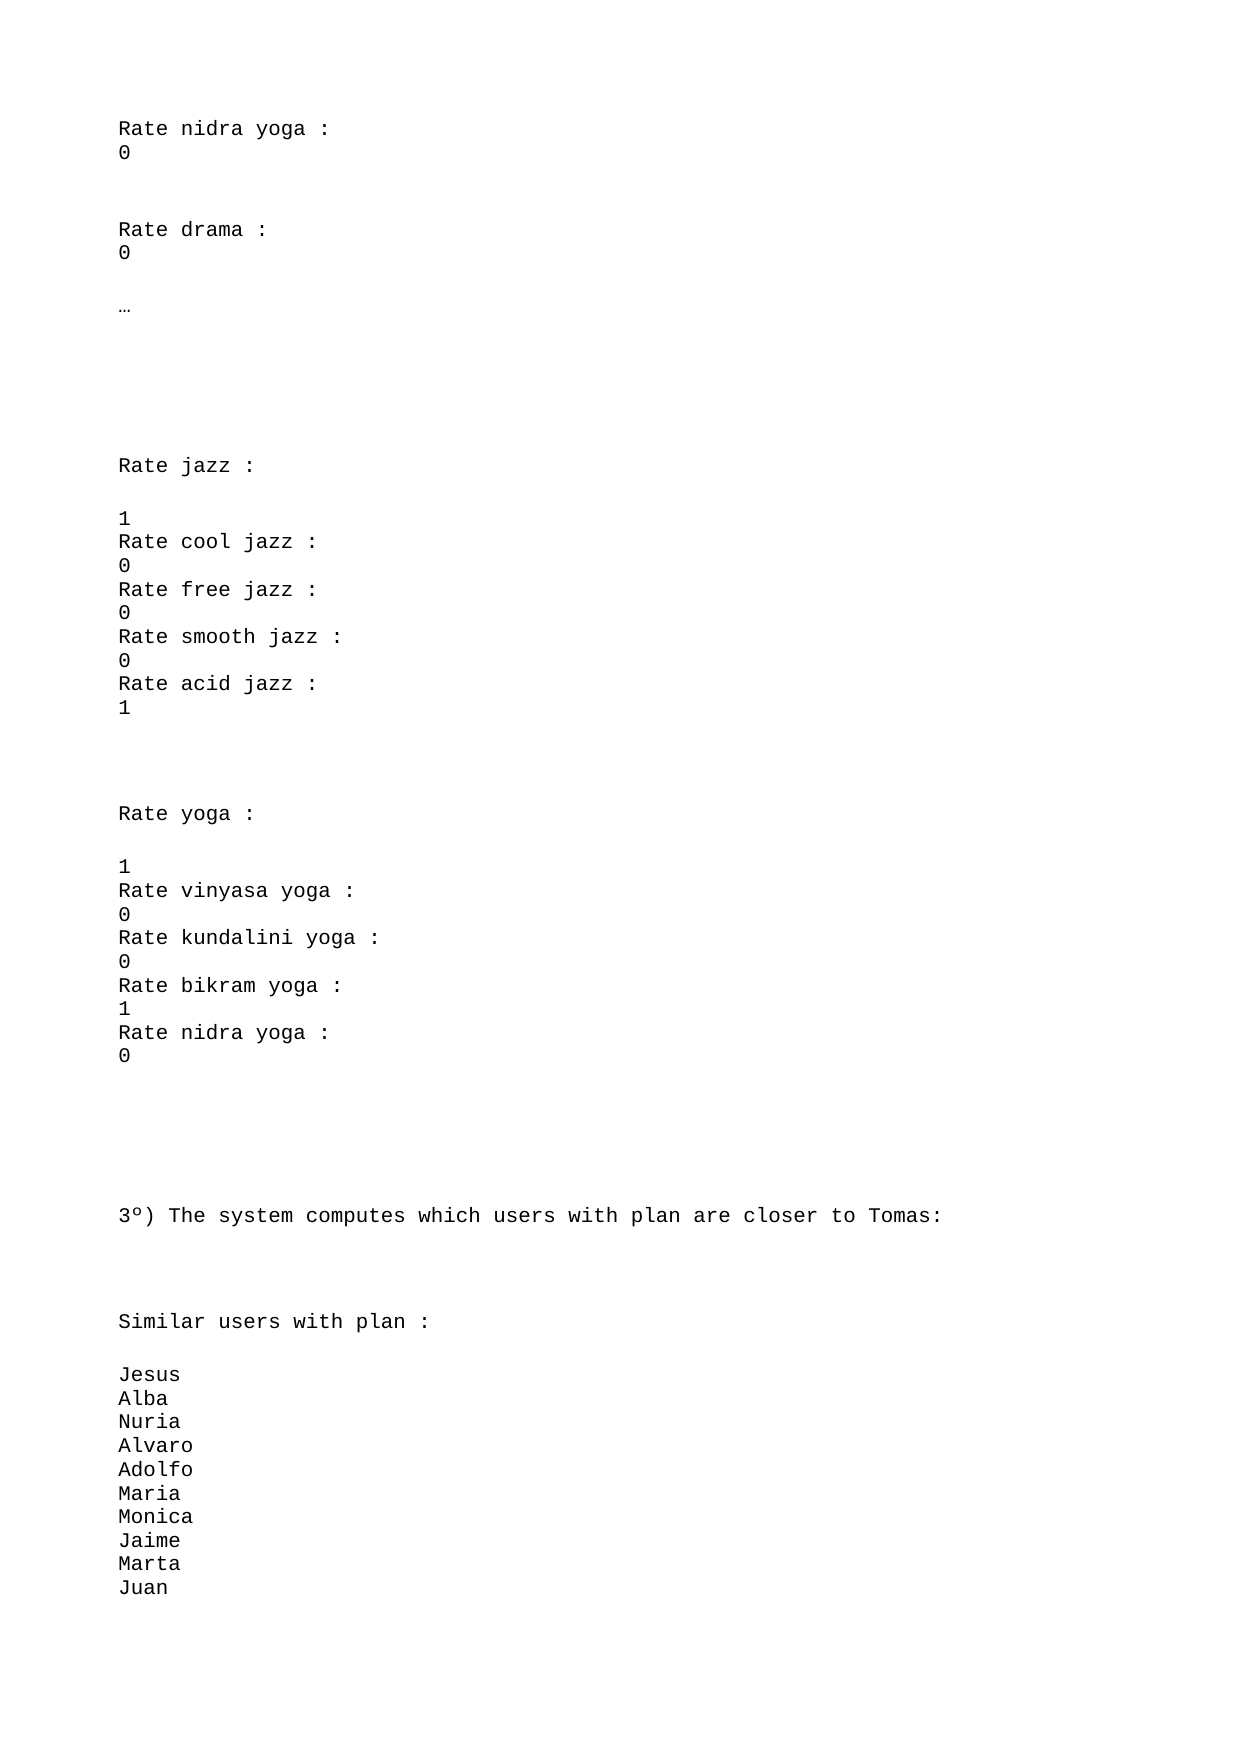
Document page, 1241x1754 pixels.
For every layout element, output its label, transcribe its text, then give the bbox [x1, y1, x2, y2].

text Rate free jazz : [118, 579, 1122, 602]
text 0 [118, 242, 1122, 266]
text Jesus [118, 1364, 1122, 1388]
text Nuria [118, 1412, 1122, 1435]
text Juan [118, 1577, 1122, 1601]
text Rate yoga : [118, 803, 1122, 827]
text Rate kundalini yoga : [118, 927, 1122, 951]
text Jaime [118, 1530, 1122, 1553]
text Maria [118, 1482, 1122, 1506]
text 1 [118, 998, 1122, 1022]
text Rate nidra yoga : [118, 1022, 1122, 1046]
text 0 [118, 650, 1122, 673]
text Rate smooth jazz : [118, 626, 1122, 650]
text Marta [118, 1553, 1122, 1577]
text 0 [118, 602, 1122, 626]
text Monica [118, 1506, 1122, 1530]
text Alvaro [118, 1435, 1122, 1459]
text 1 [118, 697, 1122, 721]
text Adolfo [118, 1459, 1122, 1482]
text Similar users with plan : [118, 1311, 1122, 1335]
text … [118, 295, 1122, 319]
text 1 [118, 508, 1122, 531]
text 1 [118, 856, 1122, 880]
text 3º) The system computes which users with plan are closer to Tomas: [118, 1205, 1122, 1228]
text Rate jazz : [118, 455, 1122, 478]
text Rate vinyasa yoga : [118, 880, 1122, 904]
text 0 [118, 1046, 1122, 1069]
text 0 [118, 142, 1122, 165]
text Rate acid jazz : [118, 673, 1122, 697]
text Rate nidra yoga : [118, 118, 1122, 142]
text Rate drama : [118, 218, 1122, 242]
text 0 [118, 904, 1122, 927]
text Alba [118, 1388, 1122, 1412]
text Rate cool jazz : [118, 531, 1122, 555]
text 0 [118, 555, 1122, 579]
text 0 [118, 951, 1122, 974]
text Rate bikram yoga : [118, 974, 1122, 998]
